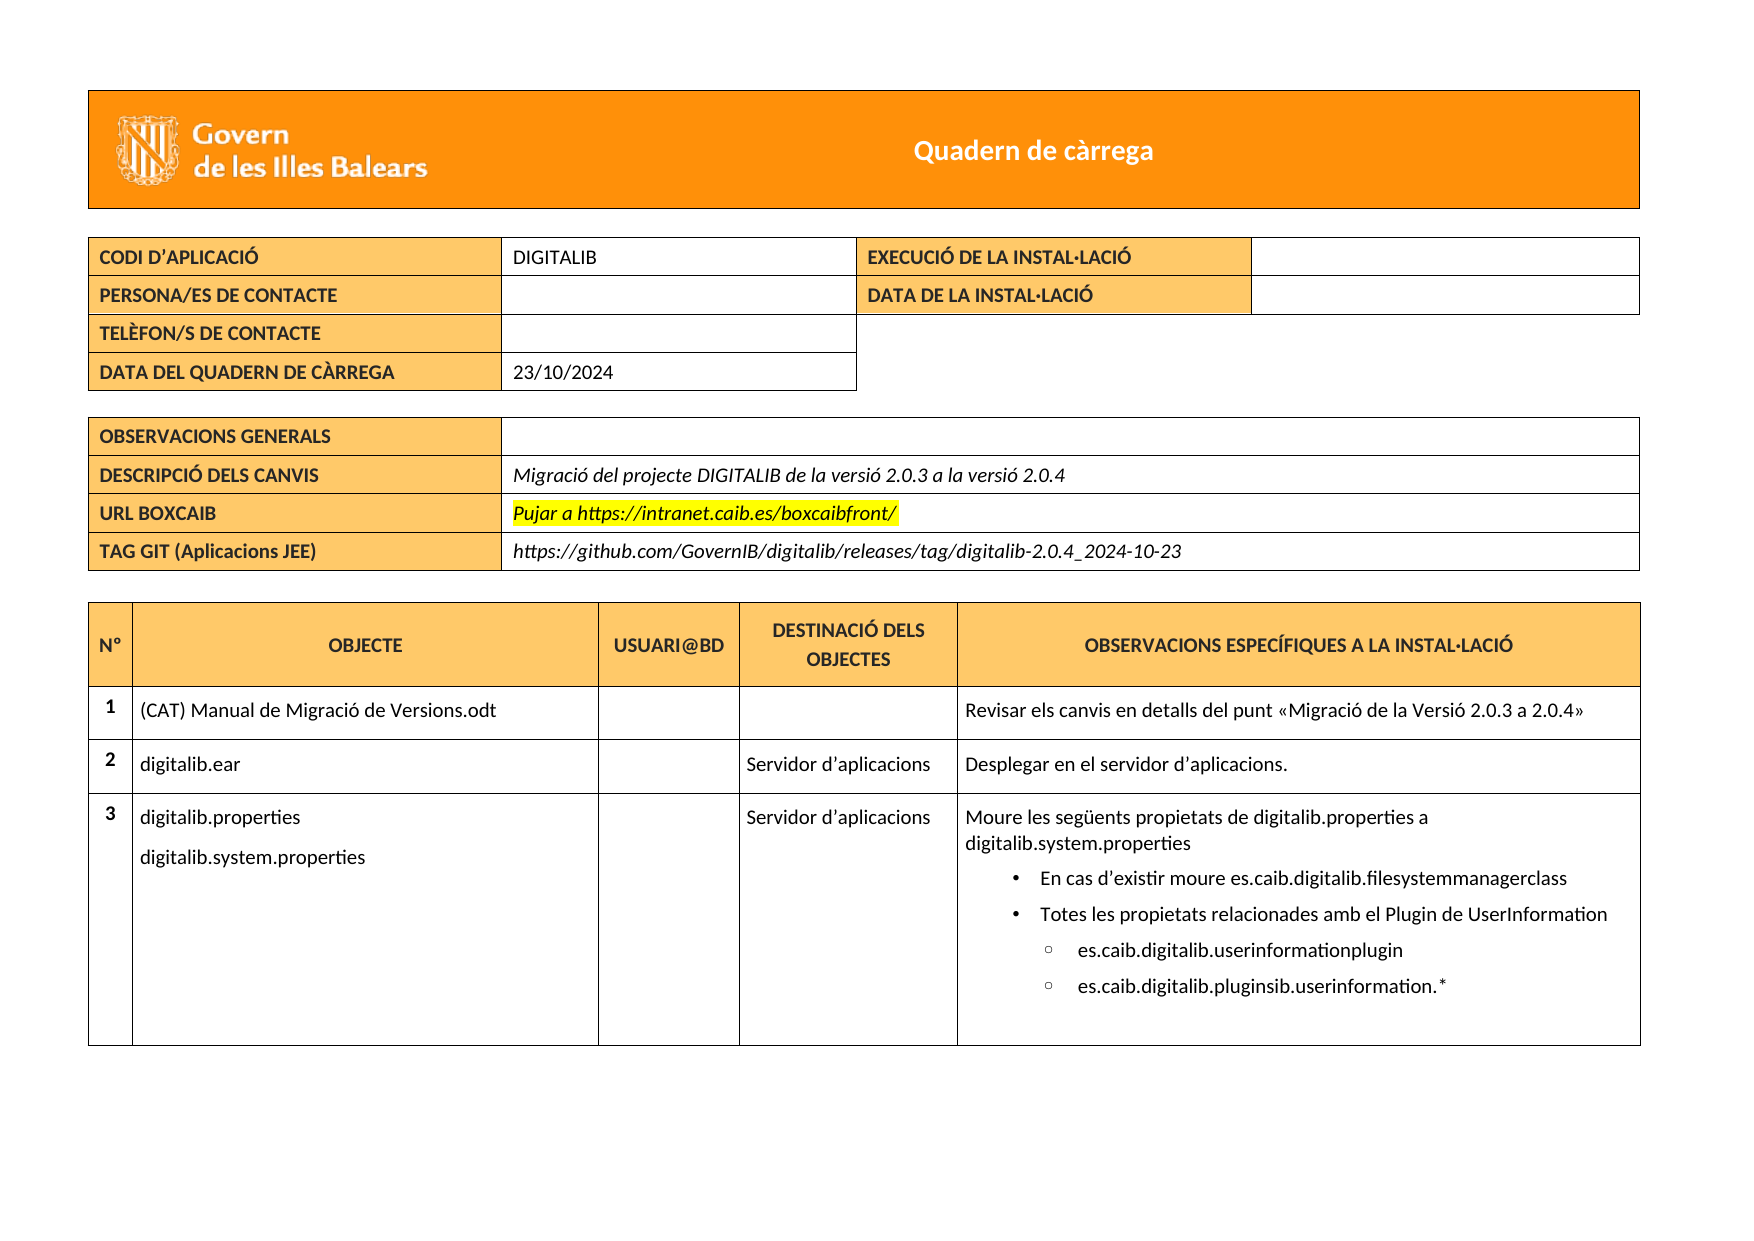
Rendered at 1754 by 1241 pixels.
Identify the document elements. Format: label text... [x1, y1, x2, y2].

table_cell Migració del projecte DIGITALIB de la versió 2.0.3 a la versió 2.0.4 [502, 456, 1639, 493]
table_cell [599, 687, 739, 739]
table_cell TAG GIT (Aplicacions JEE) [89, 533, 501, 570]
table_cell TELÈFON/S DE CONTACTE [89, 315, 501, 352]
table_cell [857, 352, 1251, 390]
table_header DESTINACIÓ DELS OBJECTES [740, 603, 957, 686]
table_cell (CAT) Manual de Migració de Versions.odt [133, 687, 598, 739]
table_cell Servidor d’aplicacions [740, 794, 957, 1045]
table_cell [1251, 352, 1639, 390]
table_header OBJECTE [133, 603, 598, 686]
table_cell Moure les següents propietats de digitalib.properties a digitalib.system.properties En cas d’existir moure es.caib.digitalib.filesystemmanagerclass Totes les propietats relacionades amb el Plugin de UserInformation es.caib.digitalib.userinformationplugin es.caib.digitalib.pluginsib.userinformation.* [958, 794, 1640, 1045]
table_header DIGITALIB [502, 238, 856, 275]
picture [91, 109, 474, 195]
table_header [502, 418, 1639, 455]
table_cell 1 [89, 687, 132, 739]
table_cell Servidor d’aplicacions [740, 740, 957, 793]
table_header OBSERVACIONS GENERALS [89, 418, 501, 455]
table_header CODI D’APLICACIÓ [89, 238, 501, 275]
table_header [89, 110, 428, 208]
table_header [1252, 238, 1639, 275]
table_cell https://github.com/GovernIB/digitalib/releases/tag/digitalib-2.0.4_2024-10-23 [502, 533, 1639, 570]
table_cell URL BOXCAIB [89, 494, 501, 532]
table_cell 23/10/2024 [502, 353, 856, 390]
table_cell [502, 276, 856, 313]
table_header Nº [89, 603, 132, 686]
table_cell [599, 740, 739, 793]
table_cell digitalib.ear [133, 740, 598, 793]
table_cell Pujar a https://intranet.caib.es/boxcaibfront/ [502, 494, 1639, 532]
table_cell [599, 794, 739, 1045]
table_cell DESCRIPCIÓ DELS CANVIS [89, 456, 501, 493]
table_header Quadern de càrrega [428, 110, 1639, 208]
table_cell [502, 315, 856, 352]
table_header [428, 91, 1639, 109]
table_cell 3 [89, 794, 132, 1045]
table_header EXECUCIÓ DE LA INSTAL·LACIÓ [857, 238, 1251, 275]
table_header [89, 91, 428, 109]
table_header USUARI@BD [599, 603, 739, 686]
table_cell DATA DEL QUADERN DE CÀRREGA [89, 353, 501, 390]
table_header OBSERVACIONS ESPECÍFIQUES A LA INSTAL·LACIÓ [958, 603, 1640, 686]
table_cell DATA DE LA INSTAL·LACIÓ [857, 276, 1251, 313]
table_cell [857, 315, 1251, 352]
table_cell PERSONA/ES DE CONTACTE [89, 276, 501, 313]
table_cell [740, 687, 957, 739]
table_cell [1252, 276, 1639, 313]
table_cell Revisar els canvis en detalls del punt «Migració de la Versió 2.0.3 a 2.0.4» [958, 687, 1640, 739]
table_cell [1251, 315, 1639, 352]
table_cell 2 [89, 740, 132, 793]
table_cell Desplegar en el servidor d’aplicacions. [958, 740, 1640, 793]
table_cell digitalib.properties digitalib.system.properties [133, 794, 598, 1045]
